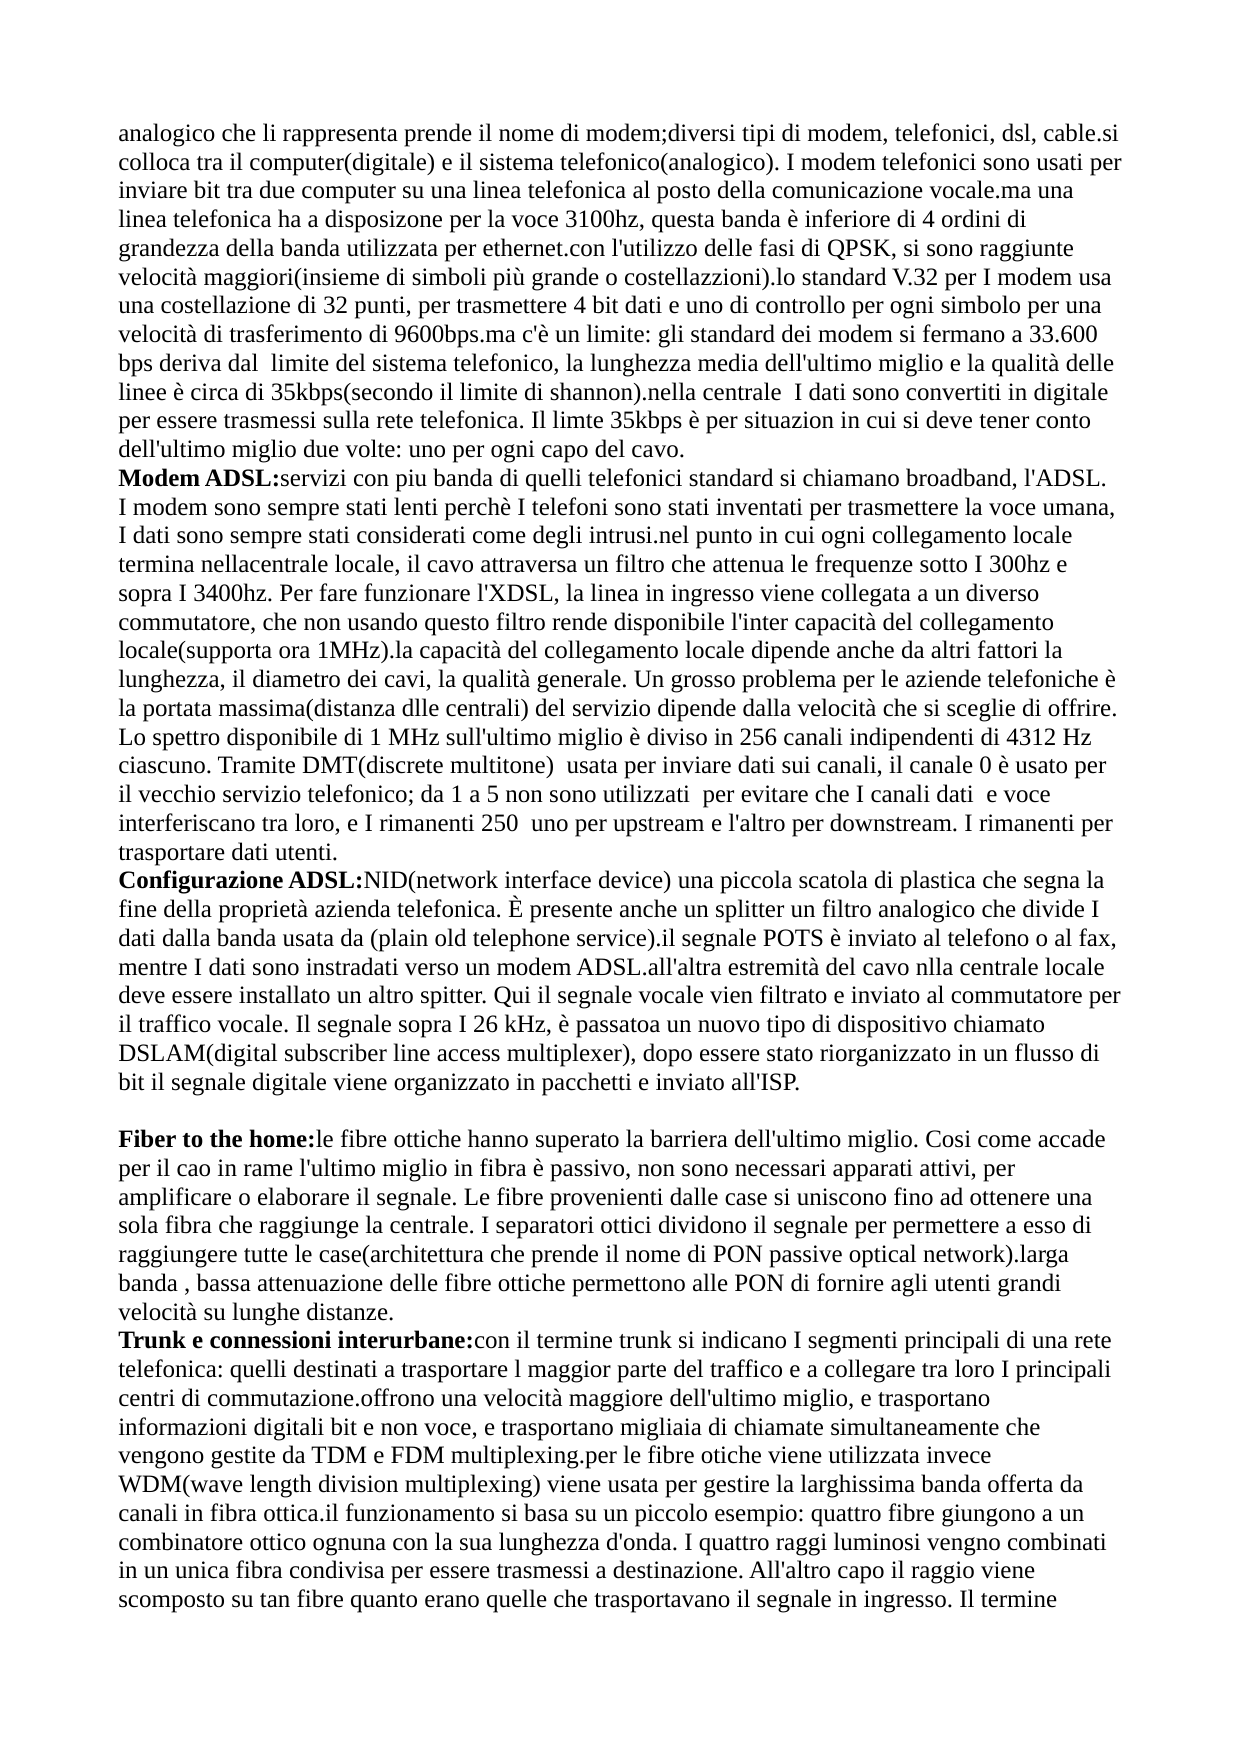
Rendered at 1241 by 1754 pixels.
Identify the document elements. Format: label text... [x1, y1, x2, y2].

text Configurazione ADSL:NID(network interface device) una piccola scatola di plastica che segna la fine della proprietà azienda telefonica. È presente anche un splitter un filtro analogico che divide I dati dalla banda usata da (plain old telephone service).il segnale POTS è inviato al telefono o al fax, mentre I dati sono instradati verso un modem ADSL.all'altra estremità del cavo nlla centrale locale deve essere installato un altro spitter. Qui il segnale vocale vien filtrato e inviato al commutatore per il traffico vocale. Il segnale sopra I 26 kHz, è passatoa un nuovo tipo di dispositivo chiamato DSLAM(digital subscriber line access multiplexer), dopo essere stato riorganizzato in un flusso di bit il segnale digitale viene organizzato in pacchetti e inviato all'ISP. [118, 866, 1122, 1096]
text analogico che li rappresenta prende il nome di modem;diversi tipi di modem, telefonici, dsl, cable.si colloca tra il computer(digitale) e il sistema telefonico(analogico). I modem telefonici sono usati per inviare bit tra due computer su una linea telefonica al posto della comunicazione vocale.ma una linea telefonica ha a disposizone per la voce 3100hz, questa banda è inferiore di 4 ordini di grandezza della banda utilizzata per ethernet.con l'utilizzo delle fasi di QPSK, si sono raggiunte velocità maggiori(insieme di simboli più grande o costellazzioni).lo standard V.32 per I modem usa una costellazione di 32 punti, per trasmettere 4 bit dati e uno di controllo per ogni simbolo per una velocità di trasferimento di 9600bps.ma c'è un limite: gli standard dei modem si fermano a 33.600 bps deriva dal limite del sistema telefonico, la lunghezza media dell'ultimo miglio e la qualità delle linee è circa di 35kbps(secondo il limite di shannon).nella centrale I dati sono convertiti in digitale per essere trasmessi sulla rete telefonica. Il limte 35kbps è per situazion in cui si deve tener conto dell'ultimo miglio due volte: uno per ogni capo del cavo. [118, 118, 1122, 463]
text I modem sono sempre stati lenti perchè I telefoni sono stati inventati per trasmettere la voce umana, I dati sono sempre stati considerati come degli intrusi.nel punto in cui ogni collegamento locale termina nellacentrale locale, il cavo attraversa un filtro che attenua le frequenze sotto I 300hz e sopra I 3400hz. Per fare funzionare l'XDSL, la linea in ingresso viene collegata a un diverso commutatore, che non usando questo filtro rende disponibile l'inter capacità del collegamento locale(supporta ora 1MHz).la capacità del collegamento locale dipende anche da altri fattori la lunghezza, il diametro dei cavi, la qualità generale. Un grosso problema per le aziende telefoniche è la portata massima(distanza dlle centrali) del servizio dipende dalla velocità che si sceglie di offrire. Lo spettro disponibile di 1 MHz sull'ultimo miglio è diviso in 256 canali indipendenti di 4312 Hz ciascuno. Tramite DMT(discrete multitone) usata per inviare dati sui canali, il canale 0 è usato per il vecchio servizio telefonico; da 1 a 5 non sono utilizzati per evitare che I canali dati e voce interferiscano tra loro, e I rimanenti 250 uno per upstream e l'altro per downstream. I rimanenti per trasportare dati utenti. [118, 492, 1122, 866]
text Modem ADSL:servizi con piu banda di quelli telefonici standard si chiamano broadband, l'ADSL. [118, 463, 1122, 492]
text Trunk e connessioni interurbane:con il termine trunk si indicano I segmenti principali di una rete telefonica: quelli destinati a trasportare l maggior parte del traffico e a collegare tra loro I principali centri di commutazione.offrono una velocità maggiore dell'ultimo miglio, e trasportano informazioni digitali bit e non voce, e trasportano migliaia di chiamate simultaneamente che vengono gestite da TDM e FDM multiplexing.per le fibre otiche viene utilizzata invece WDM(wave length division multiplexing) viene usata per gestire la larghissima banda offerta da canali in fibra ottica.il funzionamento si basa su un piccolo esempio: quattro fibre giungono a un combinatore ottico ognuna con la sua lunghezza d'onda. I quattro raggi luminosi vengno combinati in un unica fibra condivisa per essere trasmessi a destinazione. All'altro capo il raggio viene scomposto su tan fibre quanto erano quelle che trasportavano il segnale in ingresso. Il termine [118, 1326, 1122, 1613]
text Fiber to the home:le fibre ottiche hanno superato la barriera dell'ultimo miglio. Cosi come accade per il cao in rame l'ultimo miglio in fibra è passivo, non sono necessari apparati attivi, per amplificare o elaborare il segnale. Le fibre provenienti dalle case si uniscono fino ad ottenere una sola fibra che raggiunge la centrale. I separatori ottici dividono il segnale per permettere a esso di raggiungere tutte le case(architettura che prende il nome di PON passive optical network).larga banda , bassa attenuazione delle fibre ottiche permettono alle PON di fornire agli utenti grandi velocità su lunghe distanze. [118, 1124, 1122, 1326]
